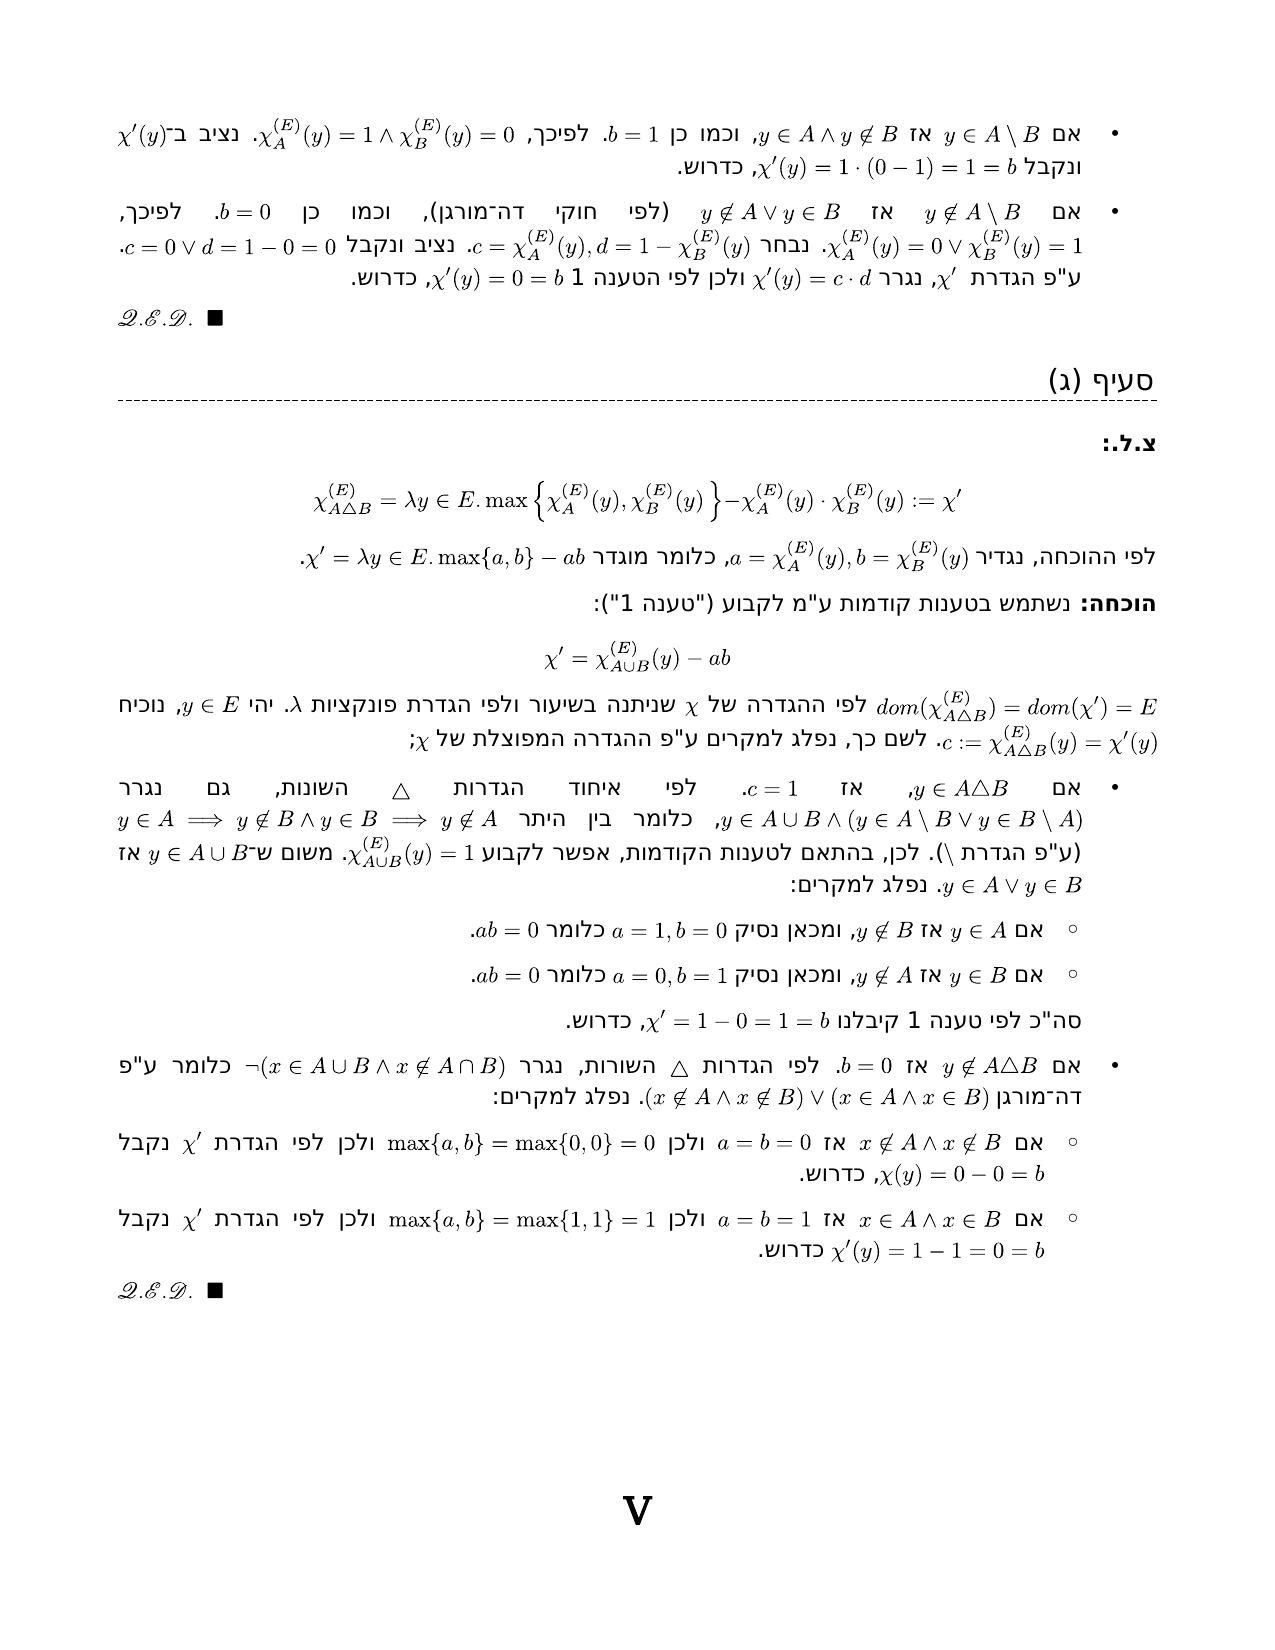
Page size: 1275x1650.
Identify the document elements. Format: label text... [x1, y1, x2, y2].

text הוכחה: נשתמש בטענות קודמות ע"מ לקבוע ("טענה 1"): [118, 590, 1157, 616]
text , כלומר מוגדר . [118, 541, 787, 571]
list אם , אז . לפי איחוד הגדרות השונות, גם נגרר , כלומר בין היתר (ע"פ הגדרת ). לכן, בהתאם לטענות הקודמות, אפשר לקבוע . משום ש־ אז . נפלג למקרים: [118, 774, 1119, 898]
text לפי ההוכחה, נגדיר [963, 541, 1157, 571]
subtitle סעיף (ג) [118, 360, 1157, 400]
text לפי ההגדרה של שניתנה בשיעור ולפי הגדרת פונקציות . יהי , נוכיח . לשם כך, נפלג למקרים ע"פ ההגדרה המפוצלת של ; [118, 690, 1157, 756]
list אם אז (לפי חוקי דה־מורגן), וכמו כן . לפיכך, . נבחר . נציב ונקבל . ע"פ הגדרת , נגרר ולכן לפי הטענה 1 , כדרוש. [118, 198, 1119, 291]
list אם אז ולכן ולכן לפי הגדרת נקבל , כדרוש. [118, 1129, 1082, 1187]
list אם אז , ומכאן נסיק כלומר . [118, 962, 1082, 988]
list אם אז ולכן ולכן לפי הגדרת נקבל כדרוש. [118, 1205, 1082, 1263]
list אם אז , וכמו כן . לפיכך, . נציב ב־ ונקבל , כדרוש. [118, 118, 1119, 180]
list אם אז , ומכאן נסיק כלומר . [118, 916, 1082, 943]
text צ.ל.: [118, 430, 1157, 456]
list אם אז . לפי הגדרות השורות, נגרר כלומר ע"פ דה־מורגן . נפלג למקרים: [118, 1052, 1119, 1110]
list סה"כ לפי טענה 1 קיבלנו , כדרוש. [118, 1007, 1119, 1033]
